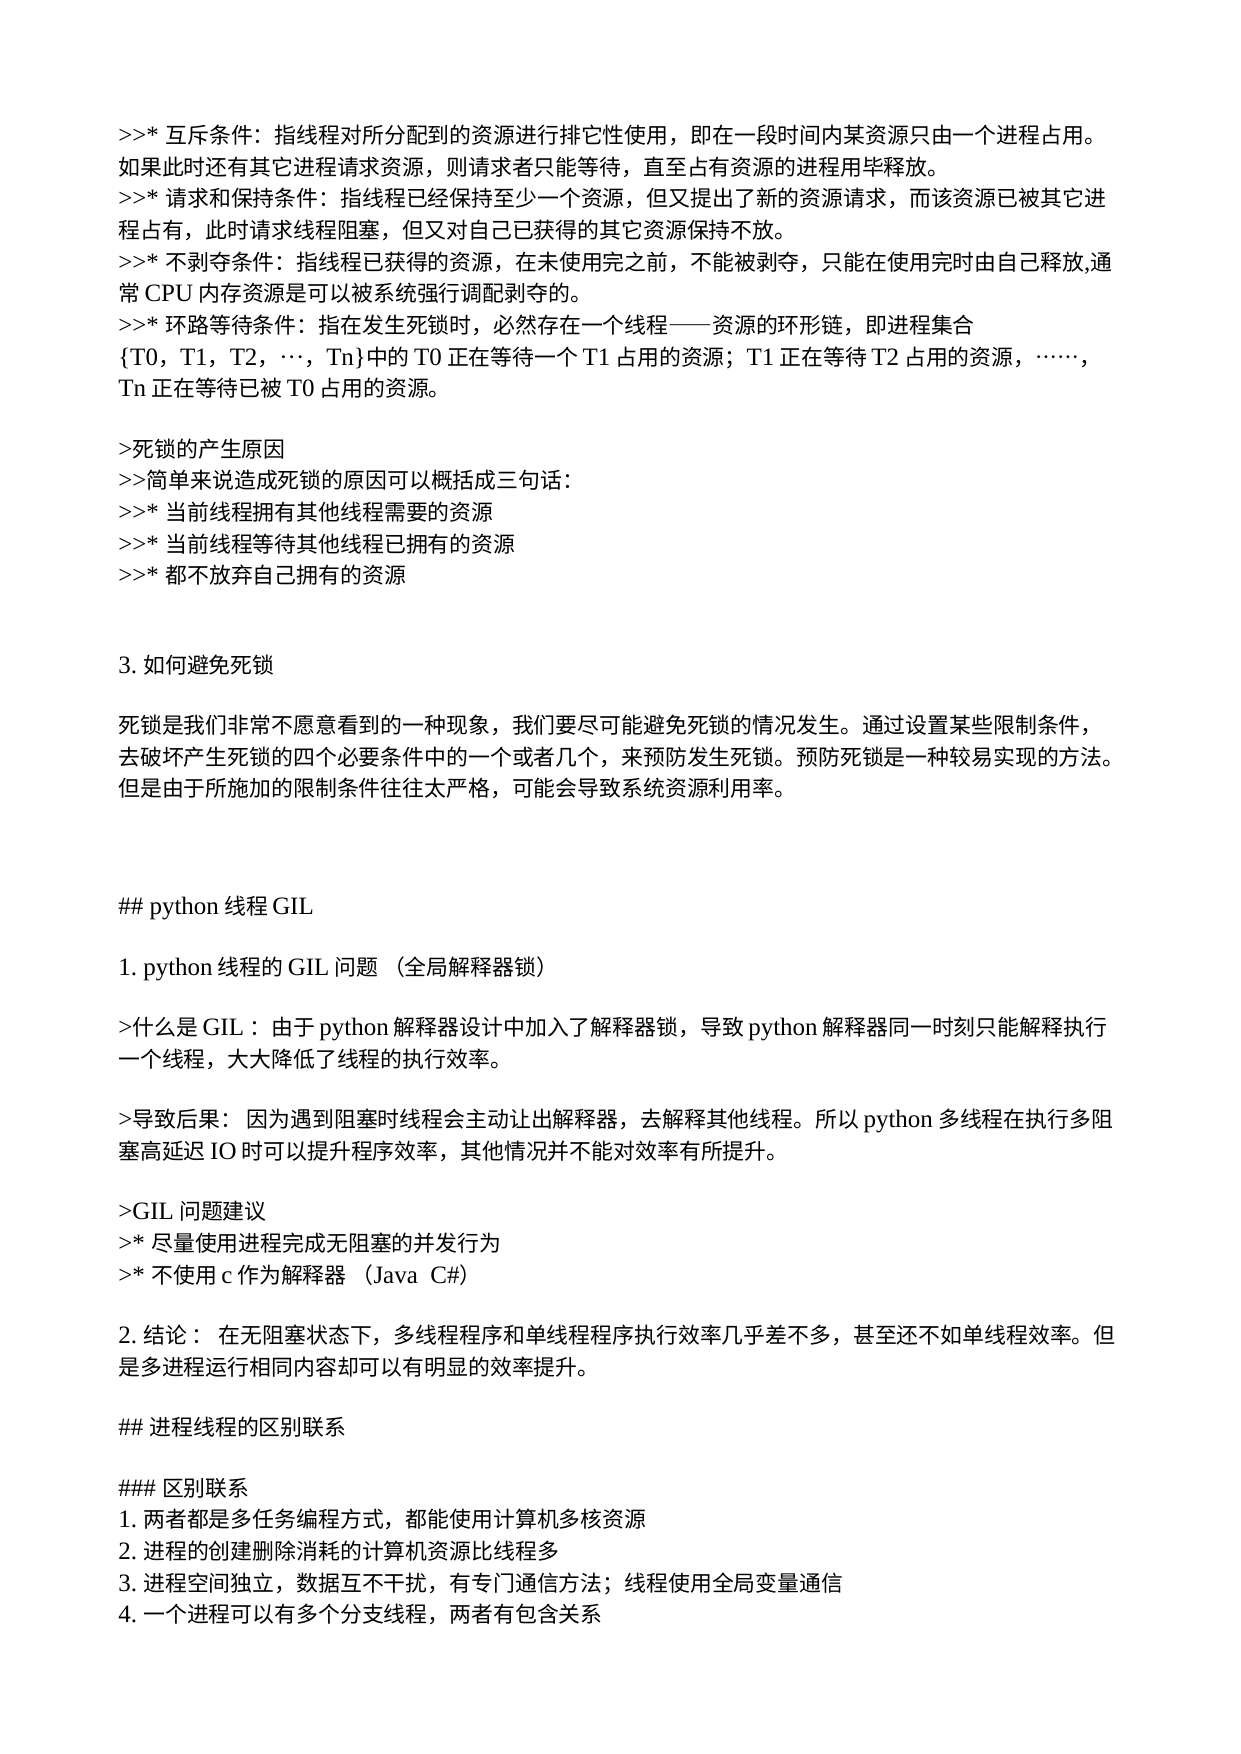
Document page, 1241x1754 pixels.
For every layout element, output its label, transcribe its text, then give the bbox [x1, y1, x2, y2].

text >* 尽量使用进程完成无阻塞的并发行为 [118, 1226, 1122, 1258]
text 死锁是我们非常不愿意看到的一种现象，我们要尽可能避免死锁的情况发生。通过设置某些限制条件，去破坏产生死锁的四个必要条件中的一个或者几个，来预防发生死锁。预防死锁是一种较易实现的方法。但是由于所施加的限制条件往往太严格，可能会导致系统资源利用率。 [118, 708, 1122, 803]
text ## python线程GIL [118, 889, 1122, 921]
text 3. 如何避免死锁 [118, 648, 1122, 679]
text >>* 当前线程等待其他线程已拥有的资源 [118, 527, 1122, 558]
text >>* 请求和保持条件：指线程已经保持至少一个资源，但又提出了新的资源请求，而该资源已被其它进程占有，此时请求线程阻塞，但又对自己已获得的其它资源保持不放。 [118, 181, 1122, 245]
text 3. 进程空间独立，数据互不干扰，有专门通信方法；线程使用全局变量通信 [118, 1566, 1122, 1597]
text >死锁的产生原因 [118, 432, 1122, 463]
text >>* 不剥夺条件：指线程已获得的资源，在未使用完之前，不能被剥夺，只能在使用完时由自己释放,通常CPU内存资源是可以被系统强行调配剥夺的。 [118, 245, 1122, 308]
text 1. 两者都是多任务编程方式，都能使用计算机多核资源 [118, 1502, 1122, 1534]
text >>简单来说造成死锁的原因可以概括成三句话： [118, 463, 1122, 495]
text >>* 互斥条件：指线程对所分配到的资源进行排它性使用，即在一段时间内某资源只由一个进程占用。如果此时还有其它进程请求资源，则请求者只能等待，直至占有资源的进程用毕释放。 [118, 118, 1122, 181]
text >GIL问题建议 [118, 1194, 1122, 1226]
text 4. 一个进程可以有多个分支线程，两者有包含关系 [118, 1597, 1122, 1629]
text 1. python线程的GIL问题 （全局解释器锁） [118, 950, 1122, 981]
text >什么是GIL ：由于python解释器设计中加入了解释器锁，导致python解释器同一时刻只能解释执行一个线程，大大降低了线程的执行效率。 [118, 1010, 1122, 1073]
text ## 进程线程的区别联系 [118, 1410, 1122, 1442]
text >导致后果： 因为遇到阻塞时线程会主动让出解释器，去解释其他线程。所以python多线程在执行多阻塞高延迟IO时可以提升程序效率，其他情况并不能对效率有所提升。 [118, 1102, 1122, 1166]
text >>* 环路等待条件：指在发生死锁时，必然存在一个线程——资源的环形链，即进程集合{T0，T1，T2，···，Tn}中的T0正在等待一个T1占用的资源；T1正在等待T2占用的资源，……，Tn正在等待已被T0占用的资源。 [118, 308, 1122, 403]
text >>* 当前线程拥有其他线程需要的资源 [118, 495, 1122, 527]
text 2. 进程的创建删除消耗的计算机资源比线程多 [118, 1534, 1122, 1566]
text 2. 结论 ： 在无阻塞状态下，多线程程序和单线程程序执行效率几乎差不多，甚至还不如单线程效率。但是多进程运行相同内容却可以有明显的效率提升。 [118, 1318, 1122, 1381]
text >>* 都不放弃自己拥有的资源 [118, 558, 1122, 590]
text >* 不使用c作为解释器 （Java C#） [118, 1258, 1122, 1289]
text ### 区别联系 [118, 1471, 1122, 1502]
